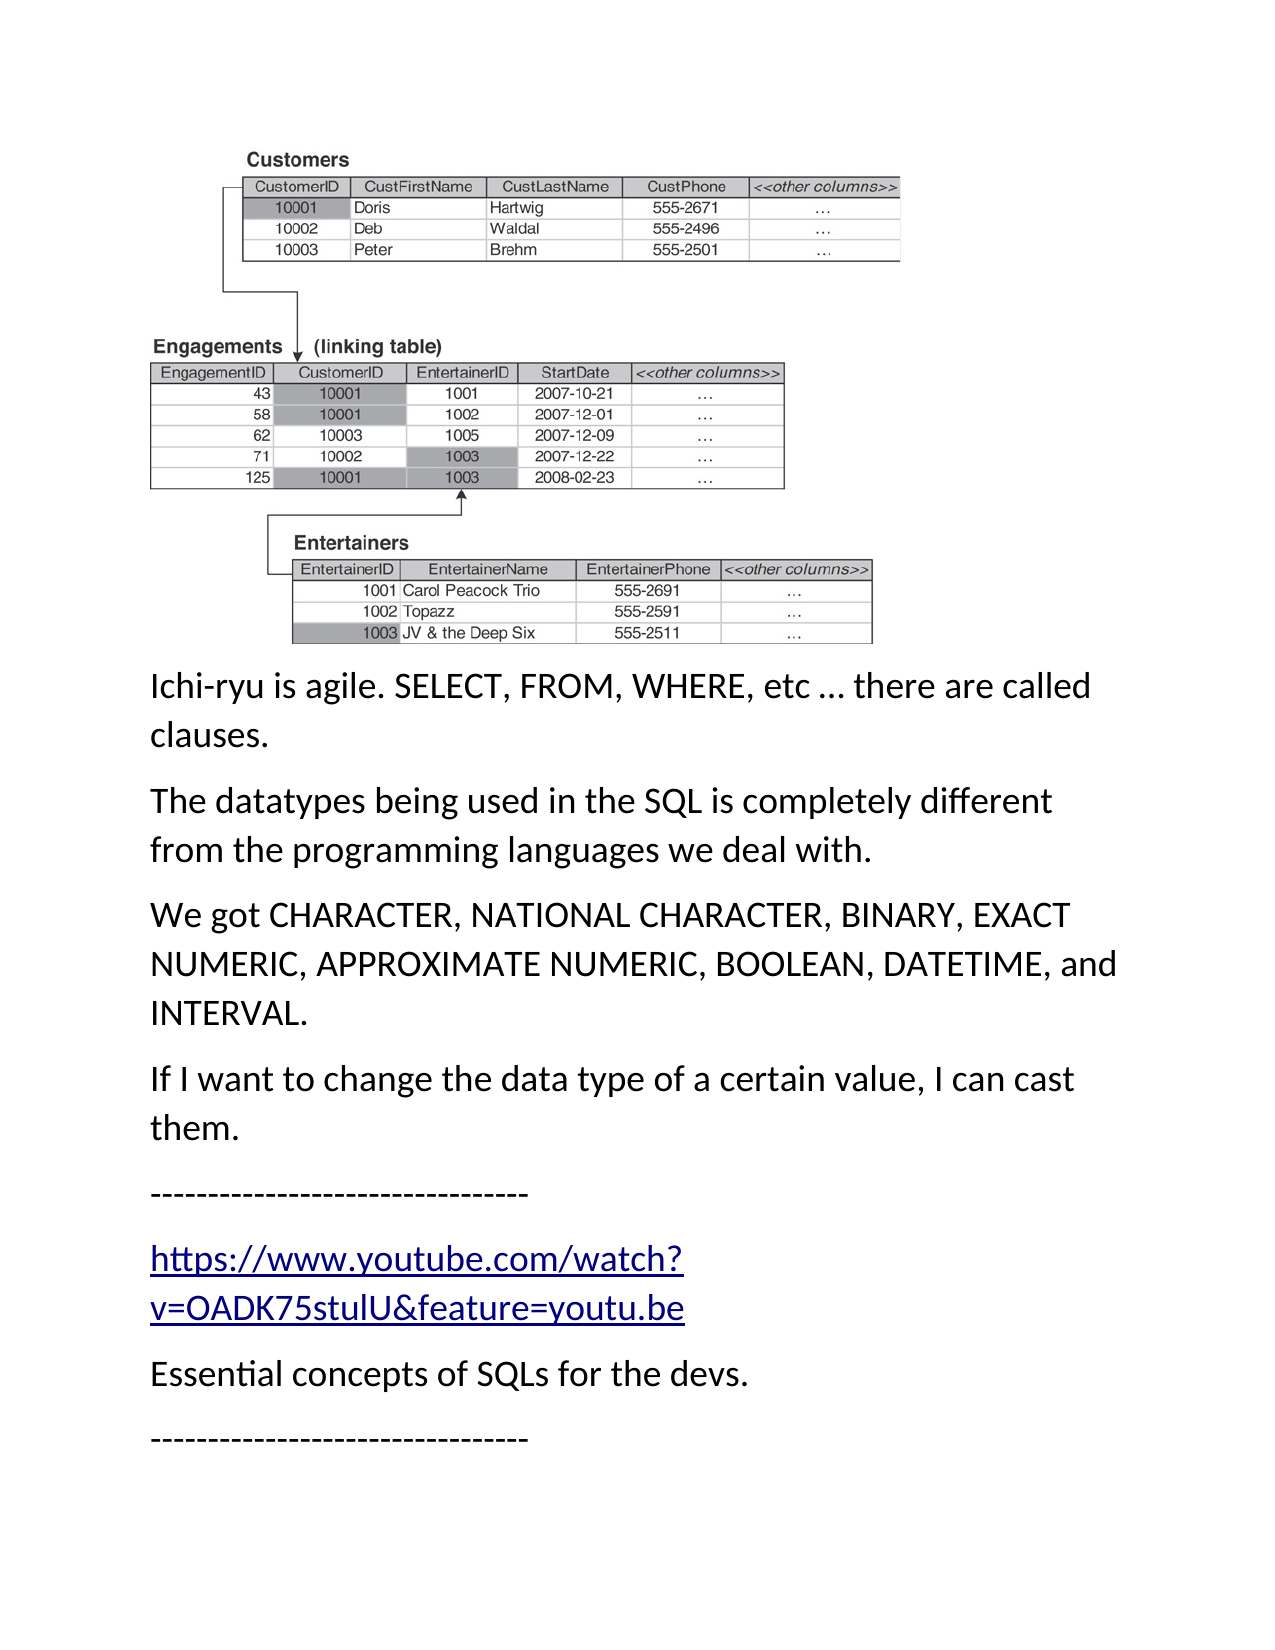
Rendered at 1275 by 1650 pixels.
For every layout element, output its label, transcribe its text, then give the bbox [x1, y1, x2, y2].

text Essential concepts of SQLs for the devs. [150, 1350, 1125, 1396]
text Ichi-ryu is agile. SELECT, FROM, WHERE, etc … there are called clauses. [150, 662, 1125, 757]
text The datatypes being used in the SQL is completely different from the programming languages we deal with. [150, 777, 1125, 872]
text --------------------------------- [150, 1169, 1125, 1215]
text https://www.youtube.com/watch?v=OADK75stulU&feature=youtu.be [150, 1235, 1125, 1330]
text If I want to change the data type of a certain value, I can cast them. [150, 1055, 1125, 1150]
text --------------------------------- [150, 1415, 1125, 1461]
text We got CHARACTER, NATIONAL CHARACTER, BINARY, EXACT NUMERIC, APPROXIMATE NUMERIC, BOOLEAN, DATETIME, and INTERVAL. [150, 891, 1125, 1035]
